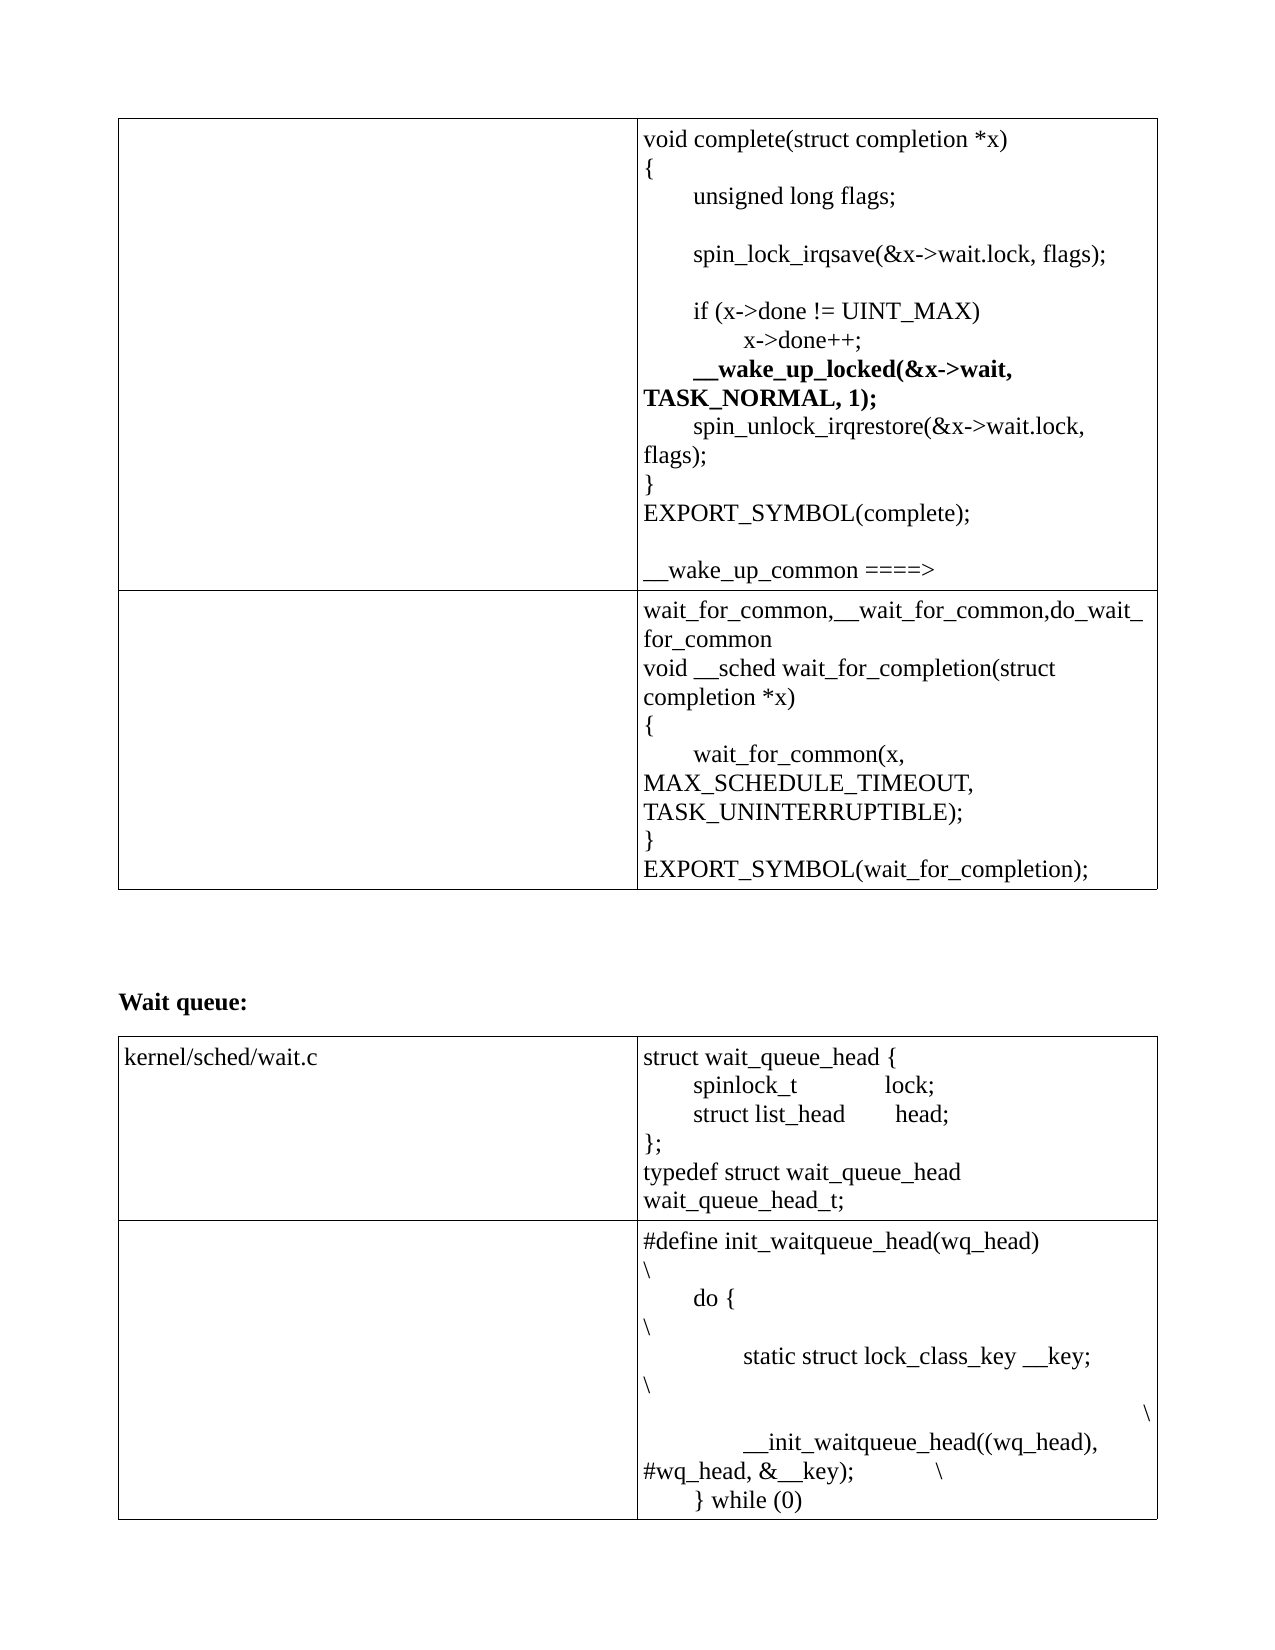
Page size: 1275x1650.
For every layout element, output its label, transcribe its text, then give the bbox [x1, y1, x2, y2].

table_header struct wait_queue_head { spinlock_t lock; struct list_head head; }; typedef struct wait_queue_head wait_queue_head_t; [638, 1037, 1157, 1220]
table_cell #define init_waitqueue_head(wq_head) \ do { \ static struct lock_class_key __key; \ \ __init_waitqueue_head((wq_head), #wq_head, &__key); \ } while (0) [638, 1221, 1157, 1519]
text Wait queue: [118, 987, 1157, 1016]
table_cell [119, 591, 637, 889]
table_cell [119, 1221, 637, 1519]
table_cell void complete(struct completion *x) { unsigned long flags; spin_lock_irqsave(&x->wait.lock, flags); if (x->done != UINT_MAX) x->done++; __wake_up_locked(&x->wait, TASK_NORMAL, 1); spin_unlock_irqrestore(&x->wait.lock, flags); } EXPORT_SYMBOL(complete); __wake_up_common ====> [638, 119, 1157, 590]
table_header kernel/sched/wait.c [119, 1037, 637, 1220]
table_cell wait_for_common,__wait_for_common,do_wait_for_common void __sched wait_for_completion(struct completion *x) { wait_for_common(x, MAX_SCHEDULE_TIMEOUT, TASK_UNINTERRUPTIBLE); } EXPORT_SYMBOL(wait_for_completion); [638, 591, 1157, 889]
table_cell [119, 119, 637, 590]
